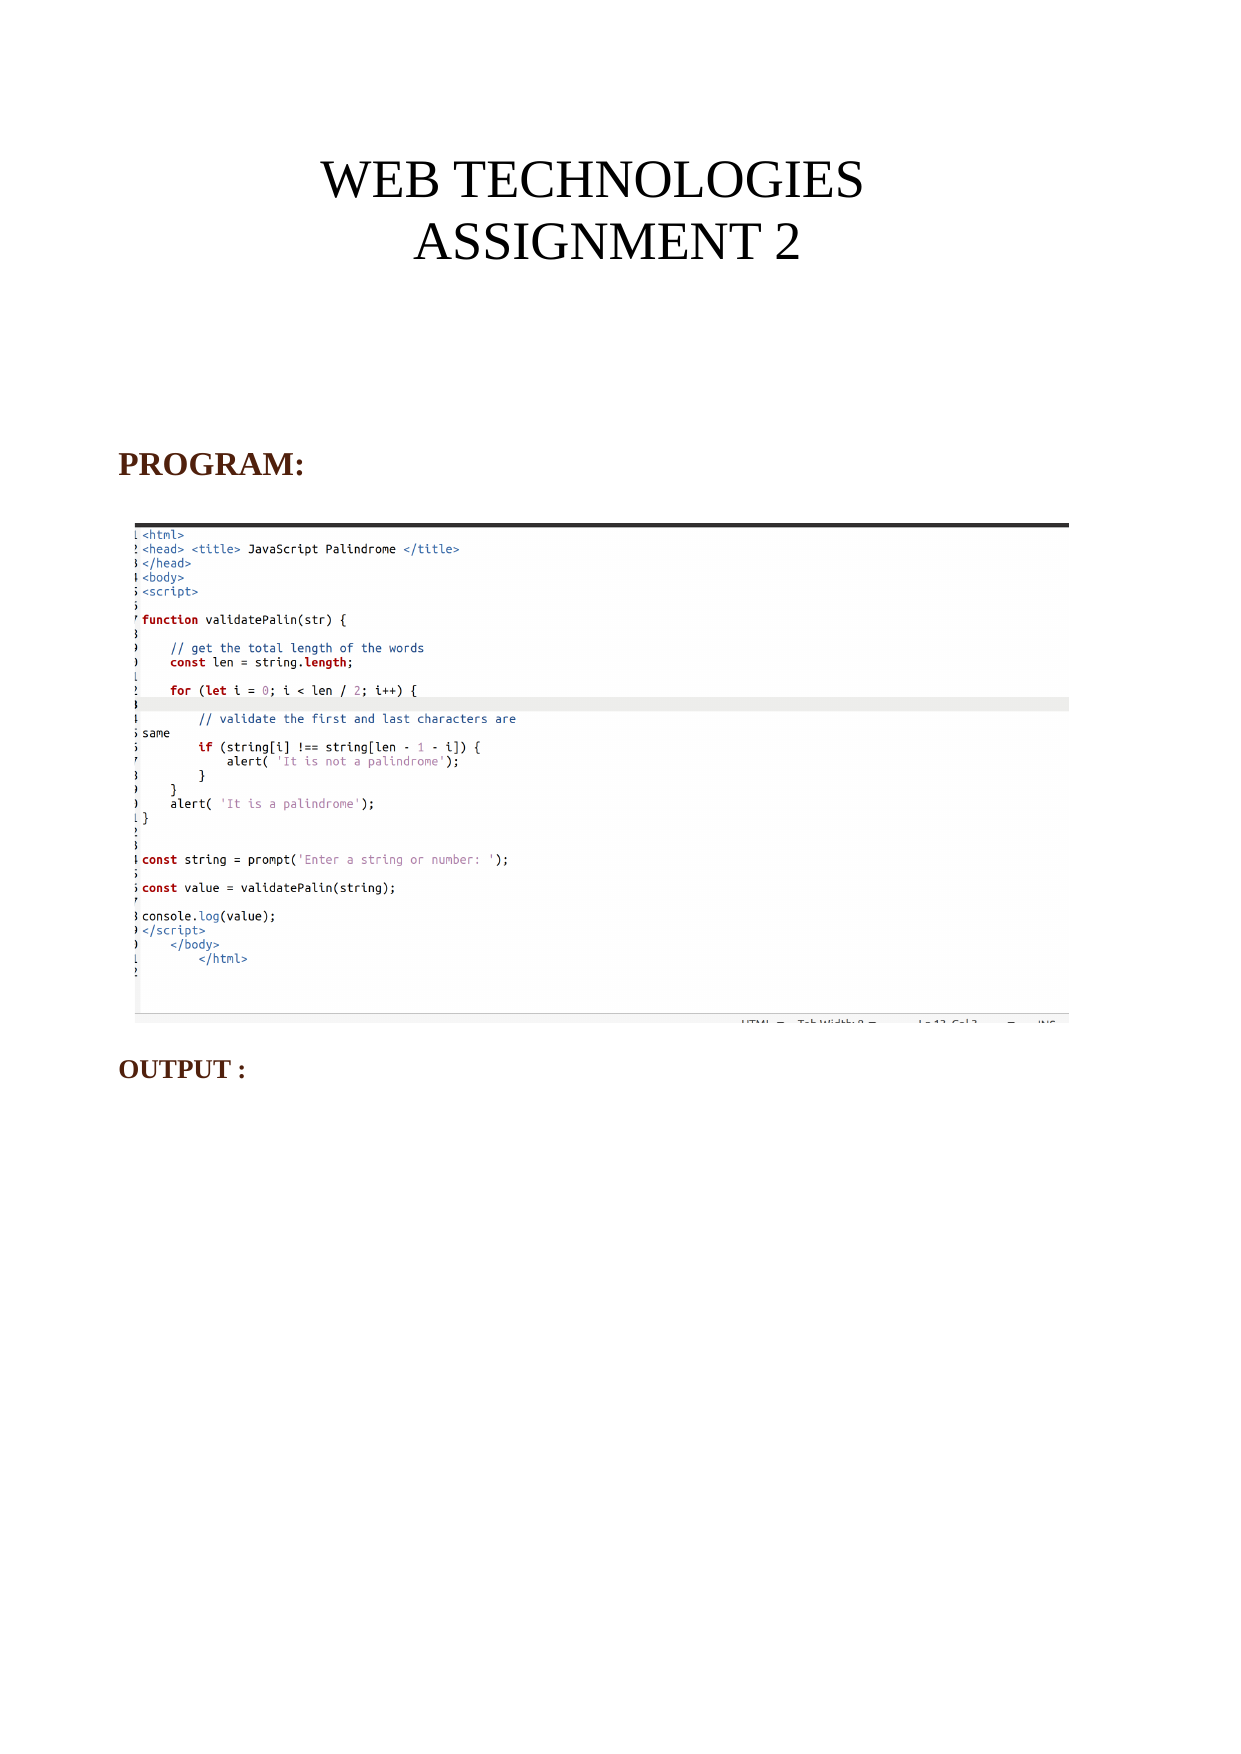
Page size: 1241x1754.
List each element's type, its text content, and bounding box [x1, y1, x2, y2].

text OUTPUT : [118, 1053, 1122, 1084]
picture [134, 523, 1069, 1023]
text ASSIGNMENT 2 [118, 209, 1122, 271]
text WEB TECHNOLOGIES [118, 147, 1122, 209]
text PROGRAM: [118, 444, 1122, 482]
